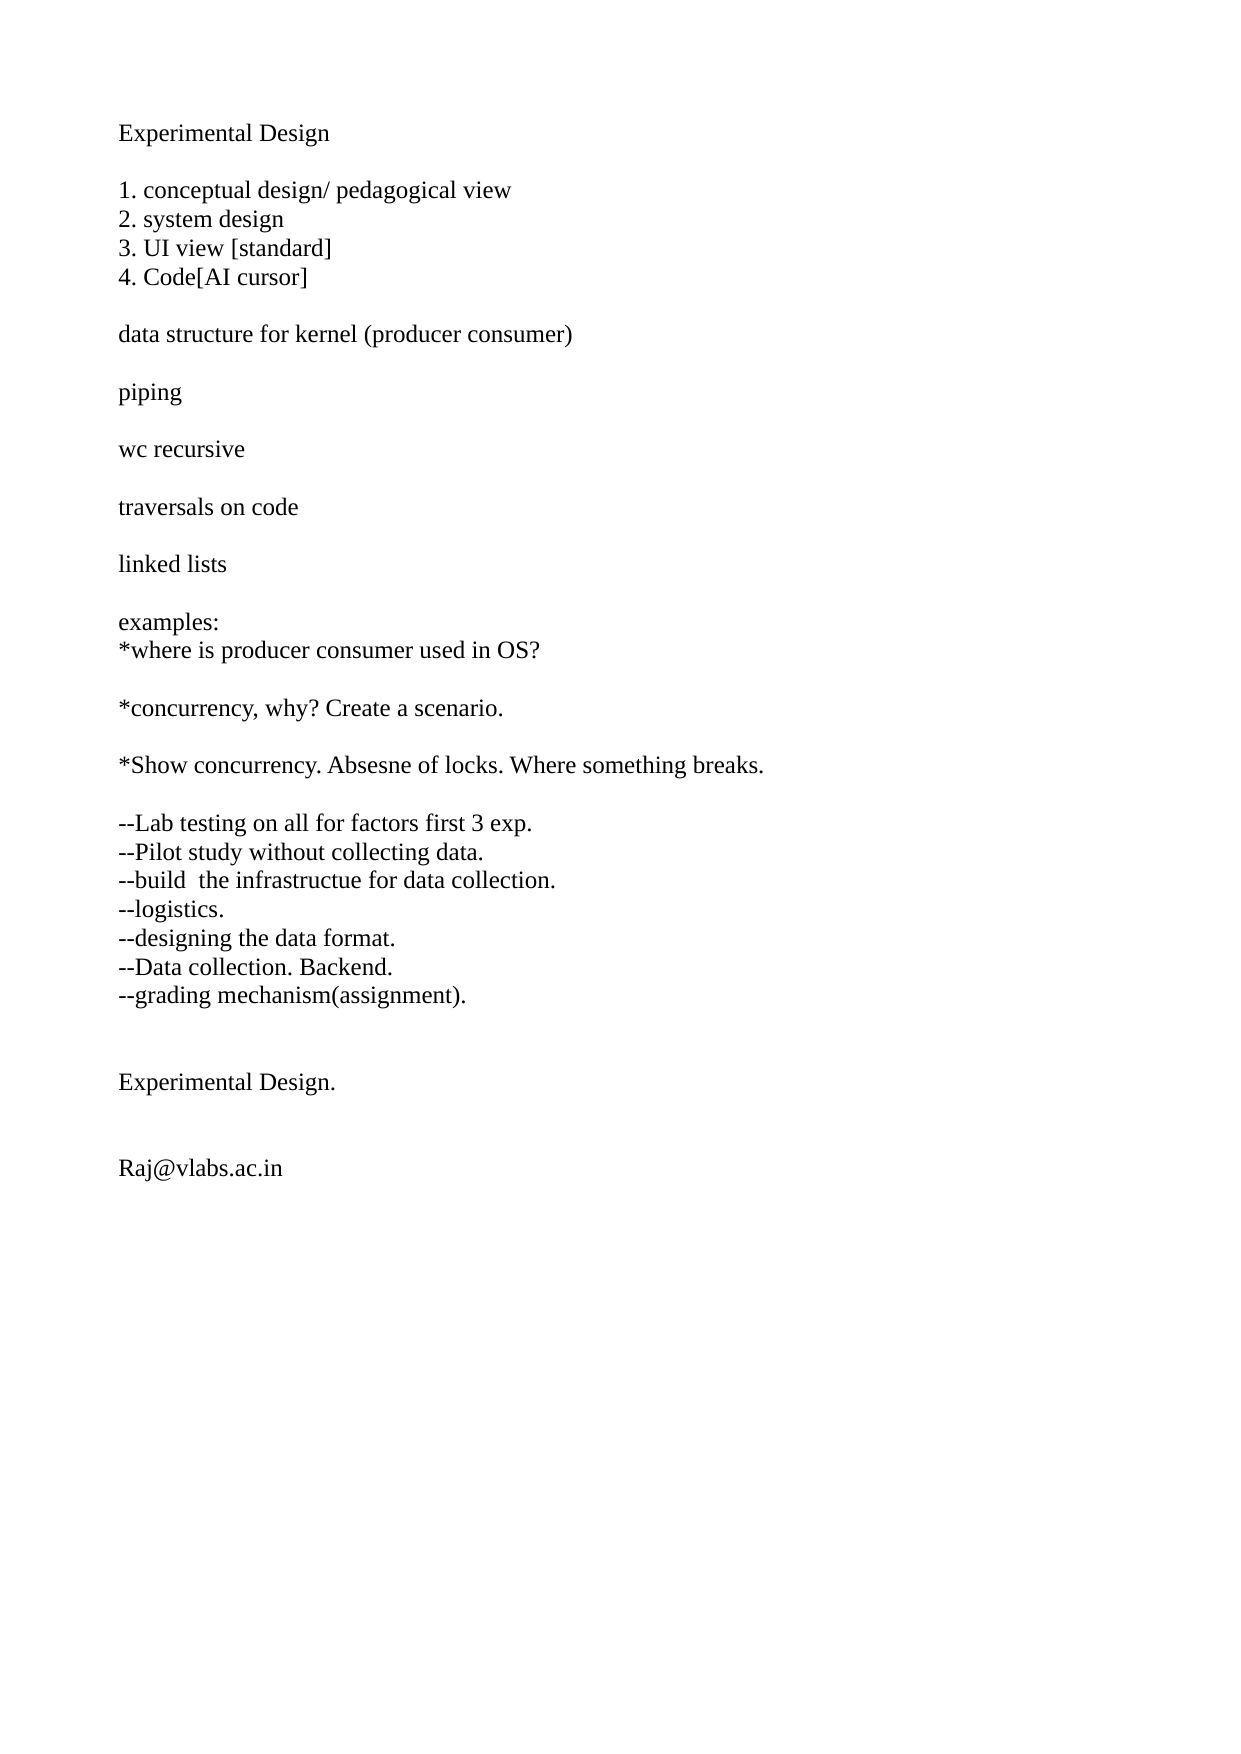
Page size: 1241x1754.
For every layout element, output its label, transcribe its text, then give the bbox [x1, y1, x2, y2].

text --Lab testing on all for factors first 3 exp. [118, 808, 1122, 837]
text *where is producer consumer used in OS? [118, 636, 1122, 664]
text Experimental Design [118, 118, 1122, 147]
text 3. UI view [standard] [118, 233, 1122, 262]
text 4. Code[AI cursor] [118, 262, 1122, 291]
text --designing the data format. [118, 923, 1122, 952]
text examples: [118, 607, 1122, 636]
text data structure for kernel (producer consumer) [118, 319, 1122, 348]
text *concurrency, why? Create a scenario. [118, 693, 1122, 722]
text *Show concurrency. Absesne of locks. Where something breaks. [118, 751, 1122, 779]
text --Pilot study without collecting data. [118, 837, 1122, 866]
text wc recursive [118, 434, 1122, 463]
text piping [118, 377, 1122, 406]
text 1. conceptual design/ pedagogical view [118, 176, 1122, 204]
text Experimental Design. [118, 1067, 1122, 1096]
text --logistics. [118, 894, 1122, 923]
text linked lists [118, 549, 1122, 578]
text traversals on code [118, 492, 1122, 521]
text Raj@vlabs.ac.in [118, 1153, 1122, 1182]
text --build the infrastructue for data collection. [118, 866, 1122, 894]
text --grading mechanism(assignment). [118, 981, 1122, 1009]
text 2. system design [118, 204, 1122, 233]
text --Data collection. Backend. [118, 952, 1122, 981]
